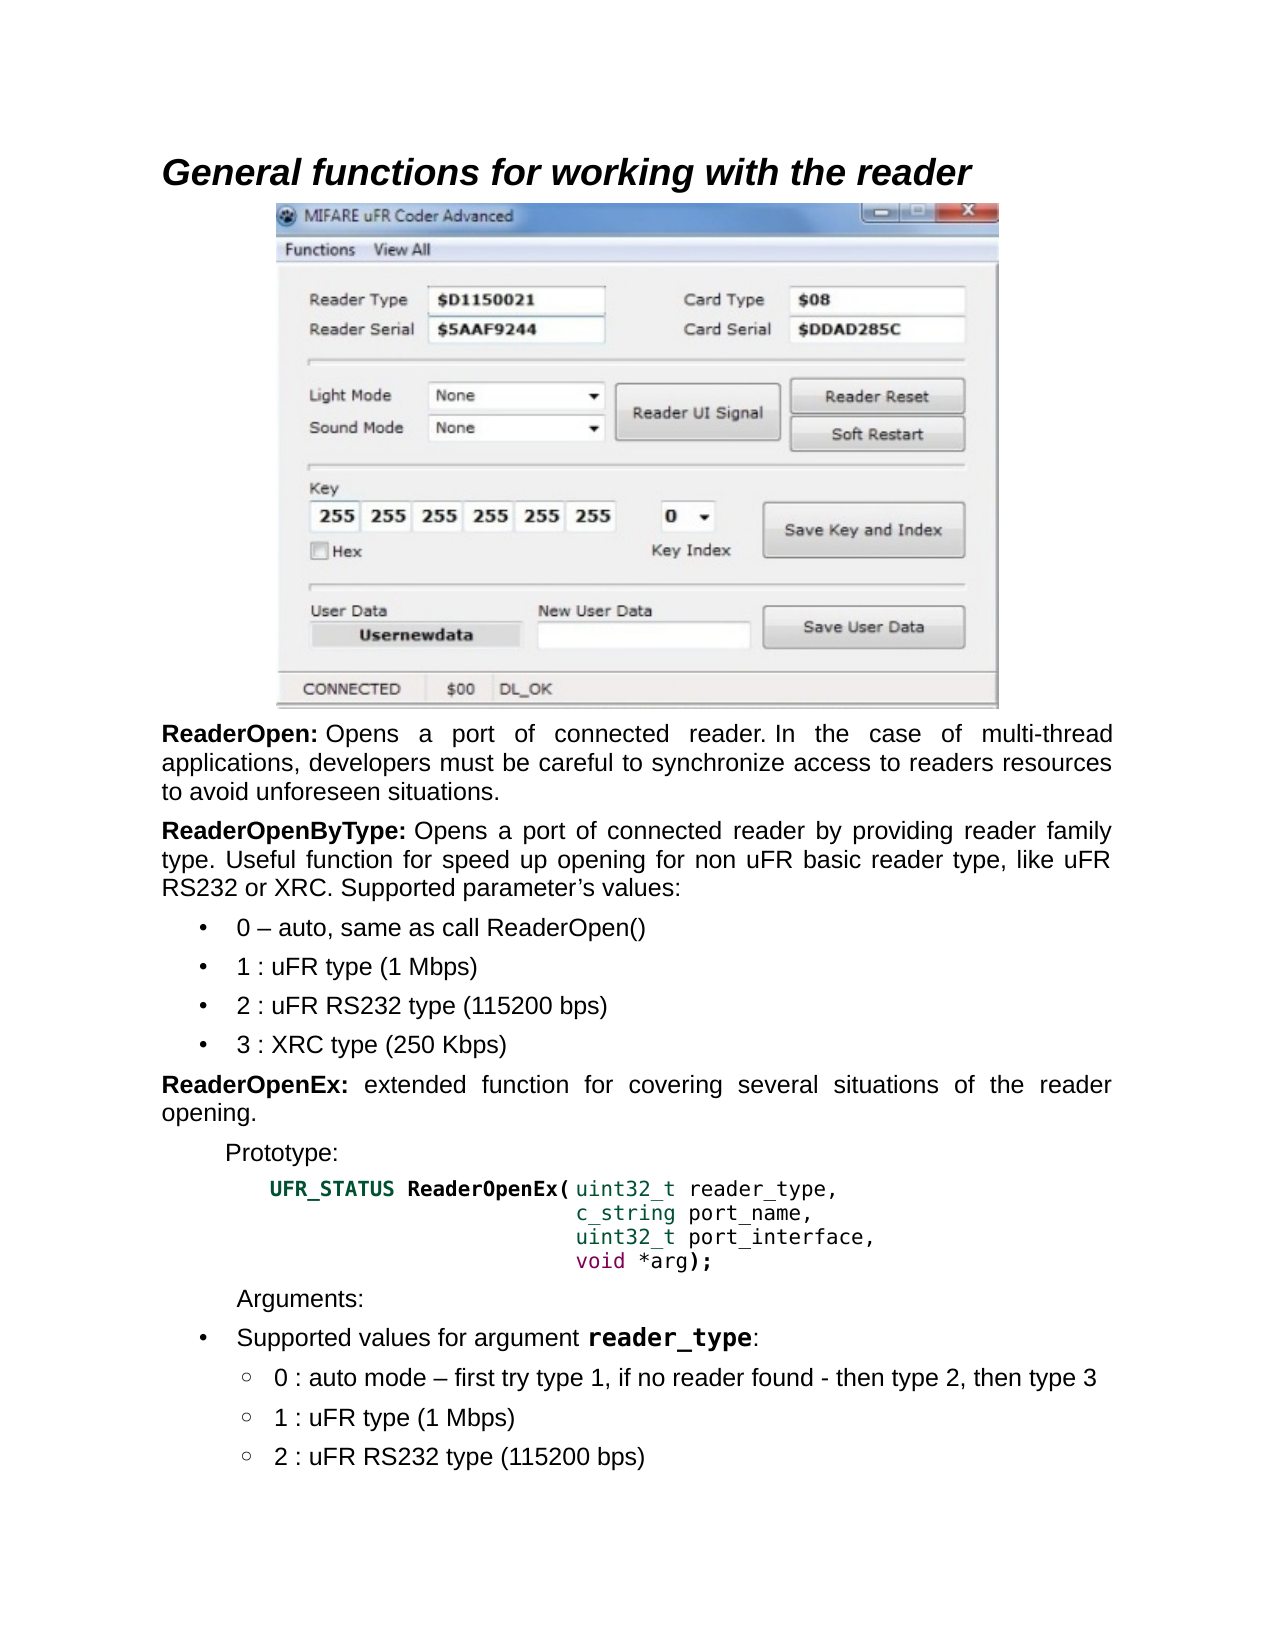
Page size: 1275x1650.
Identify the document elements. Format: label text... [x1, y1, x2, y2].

list 2 : uFR RS232 type (115200 bps) [236, 1442, 1125, 1471]
text ReaderOpenEx: extended function for covering several situations of the reader opening. [161, 1070, 1114, 1127]
text ReaderOpen: Opens a port of connected reader. In the case of multi-thread applications, developers must be careful to synchronize access to readers resources to avoid unforeseen situations. [161, 719, 1114, 806]
text UFR_STATUS ReaderOpenEx( uint32_t reader_type, c_string port_name, uint32_t port_interface, void *arg); [269, 1177, 1113, 1274]
list Supported values for argument reader_type: [199, 1323, 1125, 1353]
list 1 : uFR type (1 Mbps) [236, 1402, 1125, 1431]
text ReaderOpenByType: Opens a port of connected reader by providing reader family type. Useful function for speed up opening for non uFR basic reader type, like uFR RS232 or XRC. Supported parameter’s values: [161, 816, 1114, 902]
list 2 : uFR RS232 type (115200 bps) [199, 991, 1125, 1020]
list 0 – auto, same as call ReaderOpen() [199, 913, 1125, 941]
list Arguments: [199, 1284, 1125, 1313]
list 3 : XRC type (250 Kbps) [199, 1030, 1125, 1059]
text Prototype: [161, 1138, 1114, 1166]
list 1 : uFR type (1 Mbps) [199, 952, 1125, 981]
text General functions for working with the reader [161, 150, 1114, 193]
picture [276, 203, 999, 709]
list 0 : auto mode – first try type 1, if no reader found - then type 2, then type 3 [236, 1363, 1125, 1392]
